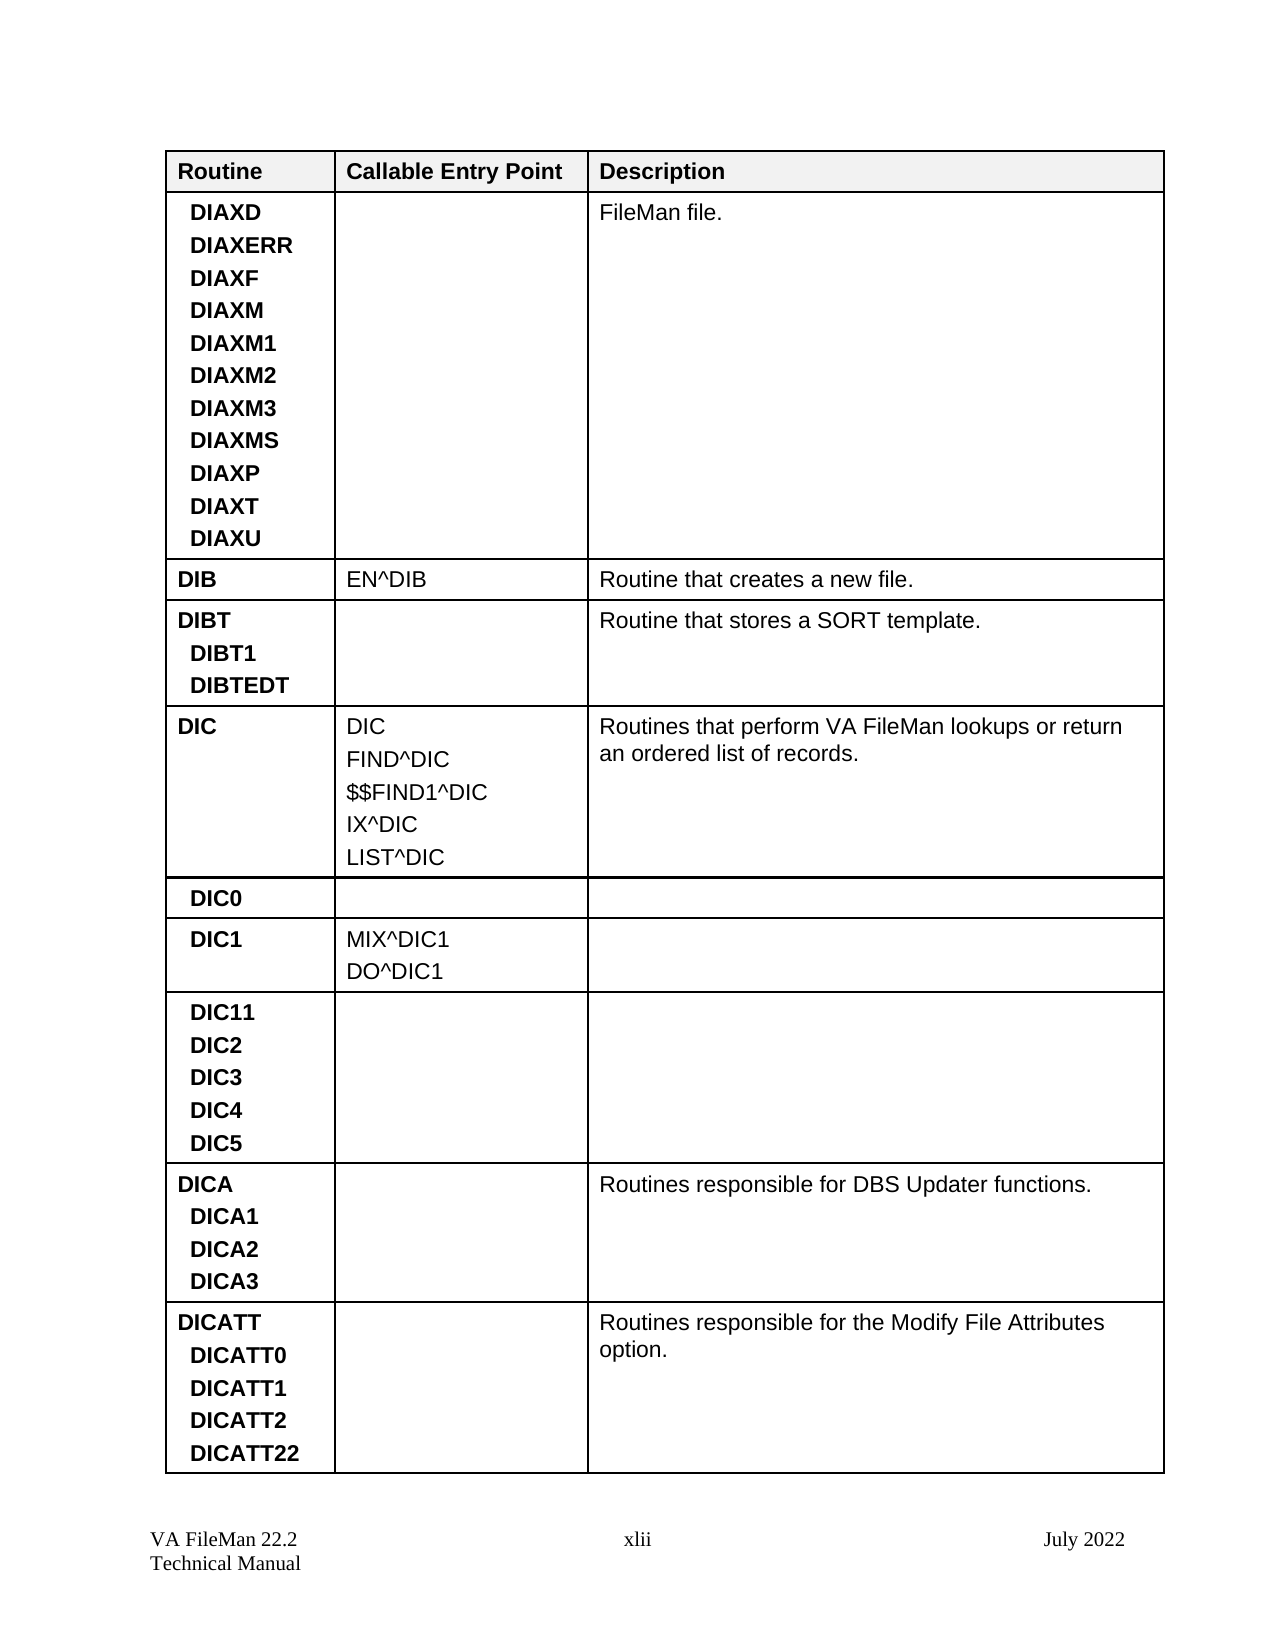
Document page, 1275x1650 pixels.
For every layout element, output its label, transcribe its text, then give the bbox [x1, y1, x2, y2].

table_cell Routines responsible for the Modify File Attributes option. [589, 1303, 1163, 1472]
table_cell DIBT DIBT1 DIBTEDT [167, 601, 334, 705]
table_cell [336, 879, 587, 917]
table_cell DIC [167, 707, 334, 876]
table_cell DIC FIND^DIC $$FIND1^DIC IX^DIC LIST^DIC [336, 707, 587, 876]
table_cell [336, 993, 587, 1162]
table_cell DICA DICA1 DICA2 DICA3 [167, 1164, 334, 1301]
table_cell DIB [167, 560, 334, 599]
table_header Routine [167, 152, 334, 191]
table_cell DIC1 [167, 919, 334, 991]
table_cell Routine that creates a new file. [589, 560, 1163, 599]
table_cell Routines responsible for DBS Updater functions. [589, 1164, 1163, 1301]
table_header Description [589, 152, 1163, 191]
table_cell Routine that stores a SORT template. [589, 601, 1163, 705]
table_cell [336, 193, 587, 558]
table_header Callable Entry Point [336, 152, 587, 191]
table_cell DIC0 [167, 879, 334, 917]
table_cell FileMan file. [589, 193, 1163, 558]
table_cell [589, 919, 1163, 991]
table_cell EN^DIB [336, 560, 587, 599]
table_cell [336, 1164, 587, 1301]
table_cell DIC11 DIC2 DIC3 DIC4 DIC5 [167, 993, 334, 1162]
table_cell MIX^DIC1 DO^DIC1 [336, 919, 587, 991]
table_cell Routines that perform VA FileMan lookups or return an ordered list of records. [589, 707, 1163, 876]
table_cell [589, 879, 1163, 917]
table_cell DIAXD DIAXERR DIAXF DIAXM DIAXM1 DIAXM2 DIAXM3 DIAXMS DIAXP DIAXT DIAXU [167, 193, 334, 558]
table_cell [336, 601, 587, 705]
table_cell DICATT DICATT0 DICATT1 DICATT2 DICATT22 [167, 1303, 334, 1472]
table_cell [589, 993, 1163, 1162]
table_cell [336, 1303, 587, 1472]
